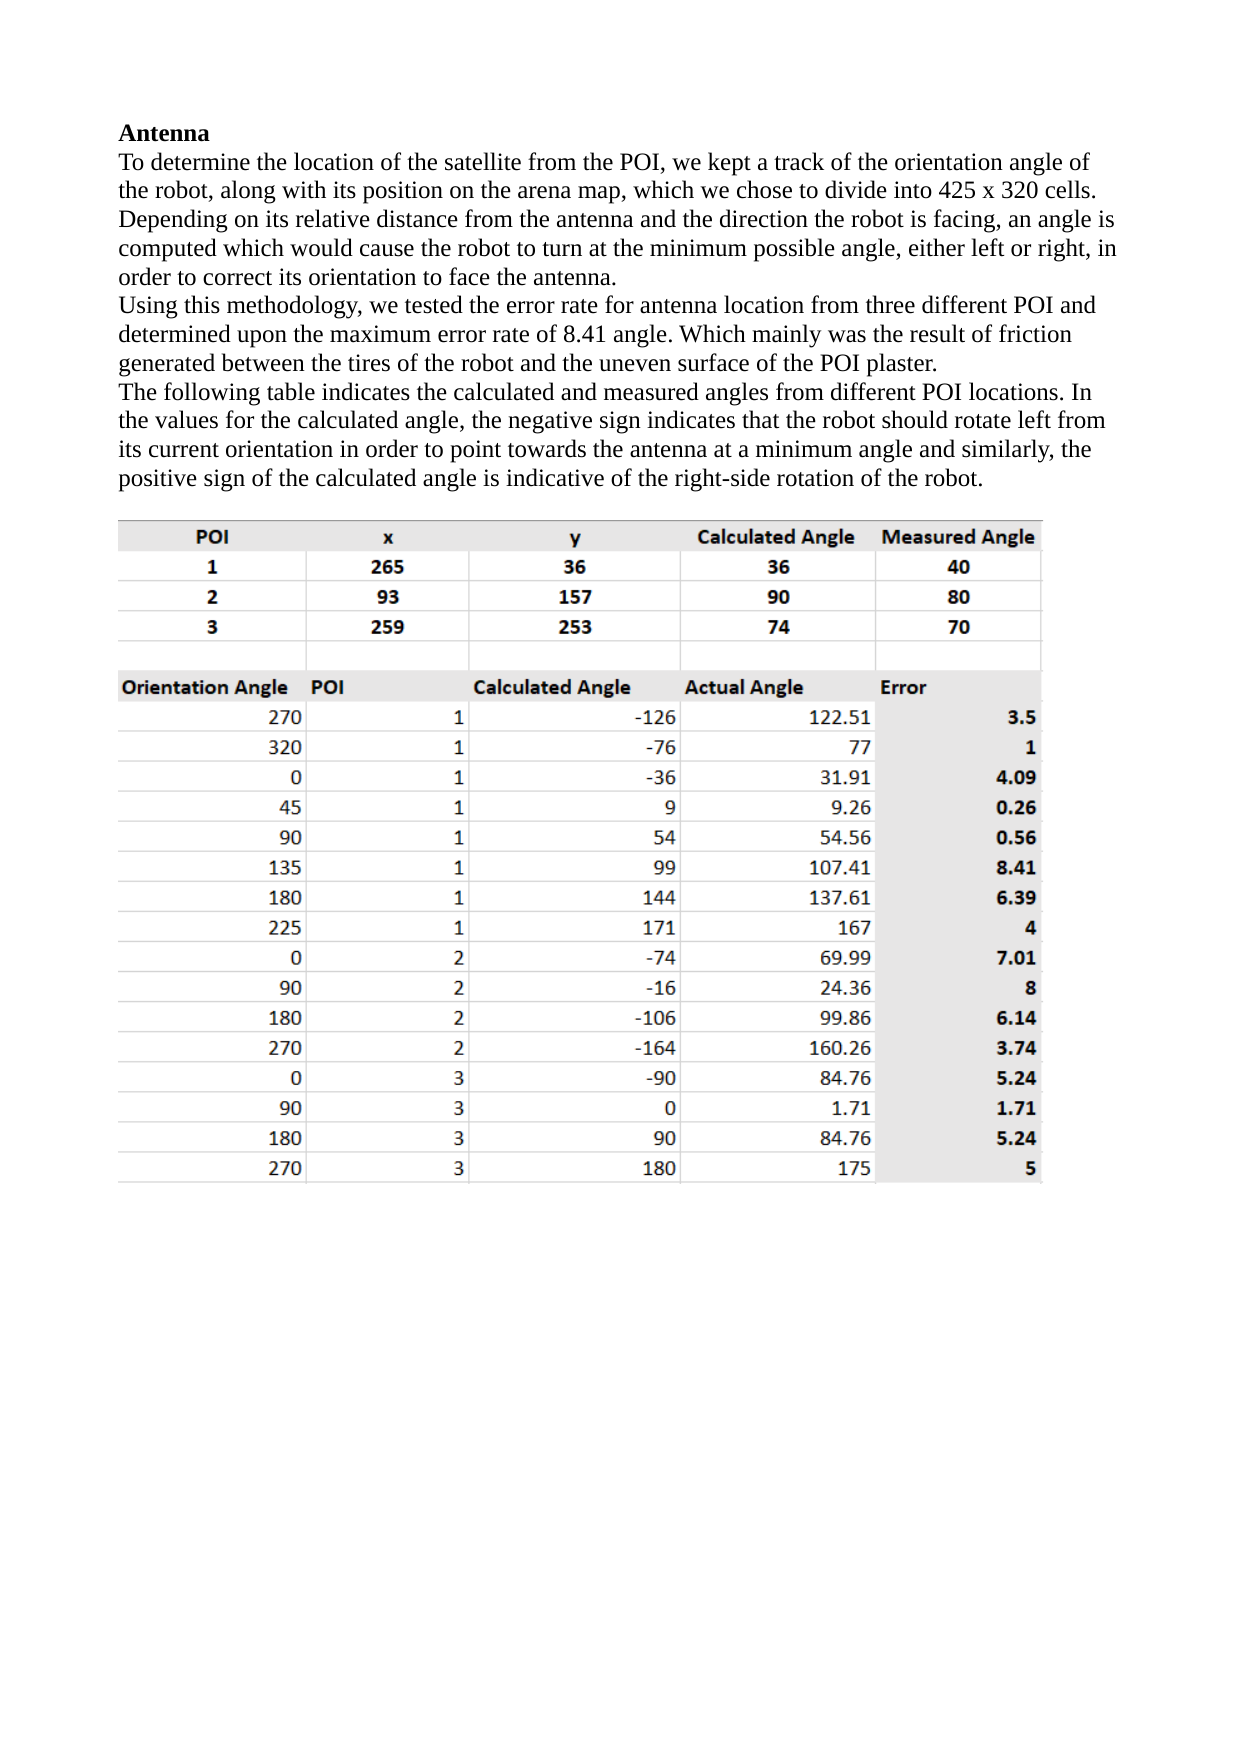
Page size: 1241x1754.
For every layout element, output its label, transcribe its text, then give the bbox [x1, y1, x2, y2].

text The following table indicates the calculated and measured angles from different POI locations. In the values for the calculated angle, the negative sign indicates that the robot should rotate left from its current orientation in order to point towards the antenna at a minimum angle and similarly, the positive sign of the calculated angle is indicative of the right-side rotation of the robot. [118, 377, 1122, 492]
text To determine the location of the satellite from the POI, we kept a track of the orientation angle of the robot, along with its position on the arena map, which we chose to divide into 425 x 320 cells. Depending on its relative distance from the antenna and the direction the robot is facing, an angle is computed which would cause the robot to turn at the minimum possible angle, either left or right, in order to correct its orientation to face the antenna. [118, 147, 1122, 291]
text Using this methodology, we tested the error rate for antenna location from three different POI and determined upon the maximum error rate of 8.41 angle. Which mainly was the result of friction generated between the tires of the robot and the uneven surface of the POI plaster. [118, 291, 1122, 377]
text Antenna [118, 118, 1122, 147]
